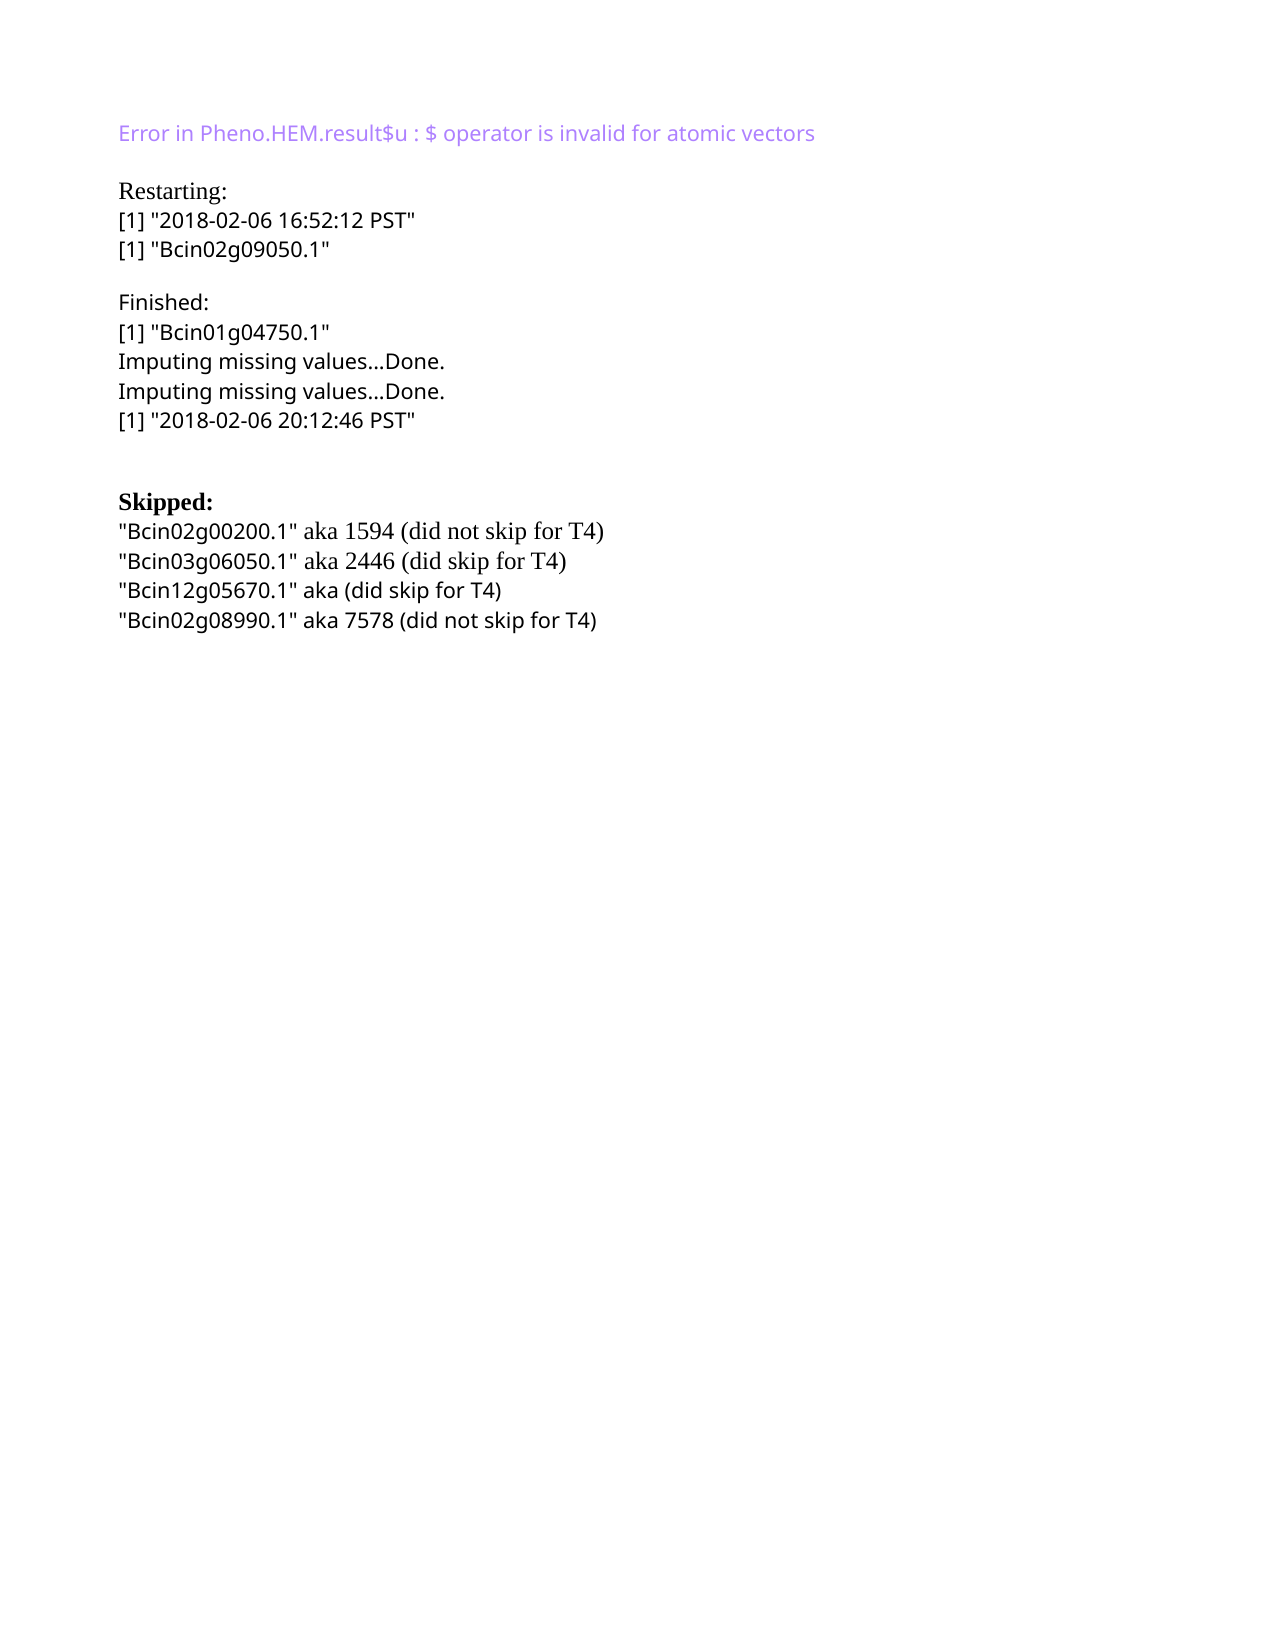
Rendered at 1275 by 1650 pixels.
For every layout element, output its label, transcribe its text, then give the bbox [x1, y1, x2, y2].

text "Bcin02g00200.1" aka 1594 (did not skip for T4) [118, 516, 1157, 546]
text [1] "Bcin02g09050.1" [118, 234, 1157, 264]
text "Bcin02g08990.1" aka 7578 (did not skip for T4) [118, 605, 1157, 634]
text Restarting: [118, 176, 1157, 205]
text Skipped: [118, 487, 1157, 516]
text "Bcin12g05670.1" aka (did skip for T4) [118, 576, 1157, 605]
text [1] "2018-02-06 16:52:12 PST" [118, 205, 1157, 234]
text "Bcin03g06050.1" aka 2446 (did skip for T4) [118, 546, 1157, 576]
text Finished: [118, 288, 1157, 317]
text Imputing missing values...Done. [118, 376, 1157, 406]
text [1] "2018-02-06 20:12:46 PST" [118, 406, 1157, 435]
text Error in Pheno.HEM.result$u : $ operator is invalid for atomic vectors [118, 118, 1157, 148]
text [1] "Bcin01g04750.1" [118, 317, 1157, 347]
text Imputing missing values...Done. [118, 347, 1157, 376]
